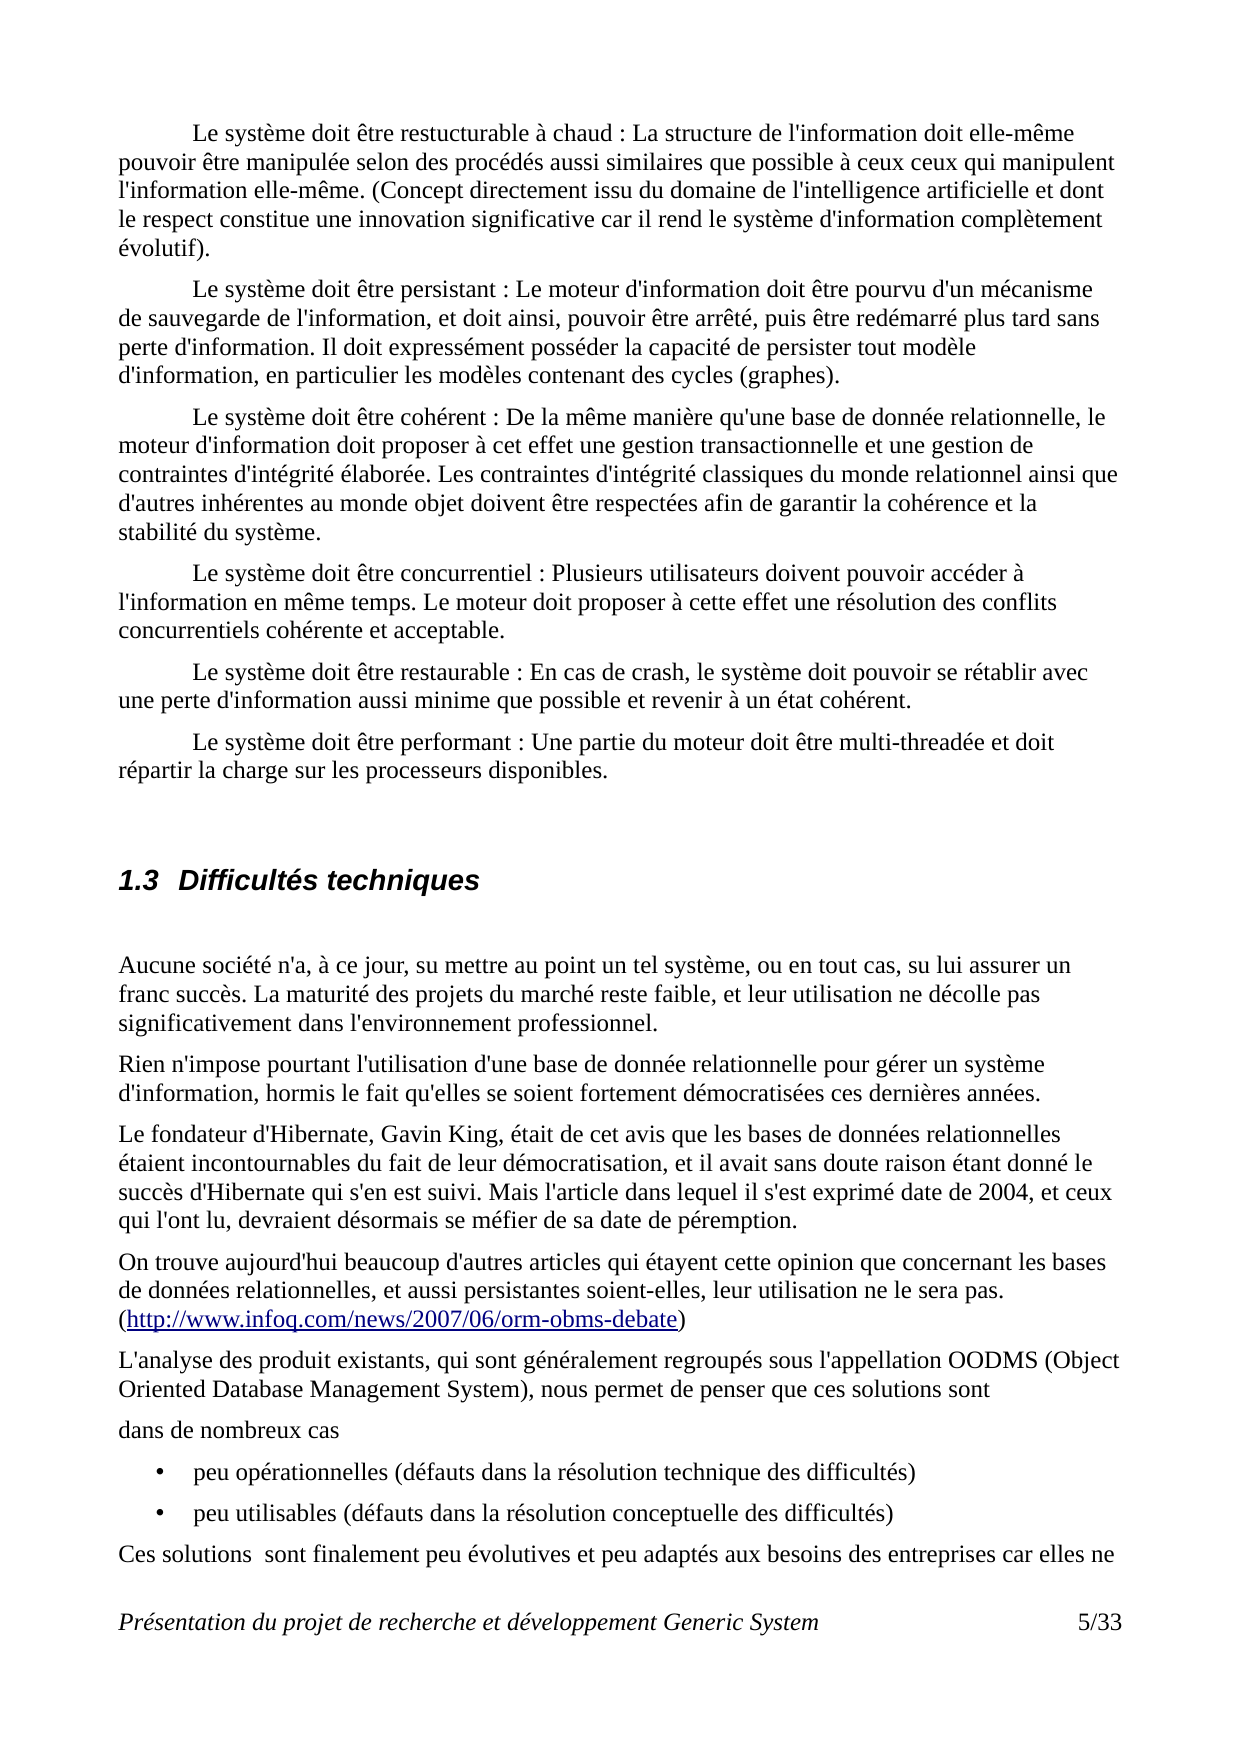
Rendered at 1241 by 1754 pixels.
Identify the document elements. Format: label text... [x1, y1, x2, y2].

text Le système doit être persistant : Le moteur d'information doit être pourvu d'un mécanisme de sauvegarde de l'information, et doit ainsi, pouvoir être arrêté, puis être redémarré plus tard sans perte d'information. Il doit expressément posséder la capacité de persister tout modèle d'information, en particulier les modèles contenant des cycles (graphes). [118, 274, 1122, 389]
text On trouve aujourd'hui beaucoup d'autres articles qui étayent cette opinion que concernant les bases de données relationnelles, et aussi persistantes soient-elles, leur utilisation ne le sera pas. (http://www.infoq.com/news/2007/06/orm-obms-debate) [118, 1247, 1122, 1333]
text Rien n'impose pourtant l'utilisation d'une base de donnée relationnelle pour gérer un système d'information, hormis le fait qu'elles se soient fortement démocratisées ces dernières années. [118, 1049, 1122, 1107]
text Le système doit être restucturable à chaud : La structure de l'information doit elle-même pouvoir être manipulée selon des procédés aussi similaires que possible à ceux ceux qui manipulent l'information elle-même. (Concept directement issu du domaine de l'intelligence artificielle et dont le respect constitue une innovation significative car il rend le système d'information complètement évolutif). [118, 118, 1122, 262]
text Ces solutions sont finalement peu évolutives et peu adaptés aux besoins des entreprises car elles ne [118, 1539, 1122, 1568]
text Le système doit être concurrentiel : Plusieurs utilisateurs doivent pouvoir accéder à l'information en même temps. Le moteur doit proposer à cette effet une résolution des conflits concurrentiels cohérente et acceptable. [118, 558, 1122, 644]
text Aucune société n'a, à ce jour, su mettre au point un tel système, ou en tout cas, su lui assurer un franc succès. La maturité des projets du marché reste faible, et leur utilisation ne décolle pas significativement dans l'environnement professionnel. [118, 950, 1122, 1037]
text L'analyse des produit existants, qui sont généralement regroupés sous l'appellation OODMS (Object Oriented Database Management System), nous permet de penser que ces solutions sont [118, 1345, 1122, 1403]
list peu opérationnelles (défauts dans la résolution technique des difficultés) [156, 1457, 1122, 1485]
text Le système doit être cohérent : De la même manière qu'une base de donnée relationnelle, le moteur d'information doit proposer à cet effet une gestion transactionnelle et une gestion de contraintes d'intégrité élaborée. Les contraintes d'intégrité classiques du monde relationnel ainsi que d'autres inhérentes au monde objet doivent être respectées afin de garantir la cohérence et la stabilité du système. [118, 402, 1122, 546]
text Le système doit être performant : Une partie du moteur doit être multi-threadée et doit répartir la charge sur les processeurs disponibles. [118, 727, 1122, 784]
subtitle Difficultés techniques [118, 863, 1122, 897]
list peu utilisables (défauts dans la résolution conceptuelle des difficultés) [156, 1498, 1122, 1527]
text Le système doit être restaurable : En cas de crash, le système doit pouvoir se rétablir avec une perte d'information aussi minime que possible et revenir à un état cohérent. [118, 657, 1122, 714]
text Le fondateur d'Hibernate, Gavin King, était de cet avis que les bases de données relationnelles étaient incontournables du fait de leur démocratisation, et il avait sans doute raison étant donné le succès d'Hibernate qui s'en est suivi. Mais l'article dans lequel il s'est exprimé date de 2004, et ceux qui l'ont lu, devraient désormais se méfier de sa date de péremption. [118, 1119, 1122, 1234]
text dans de nombreux cas [118, 1415, 1122, 1444]
